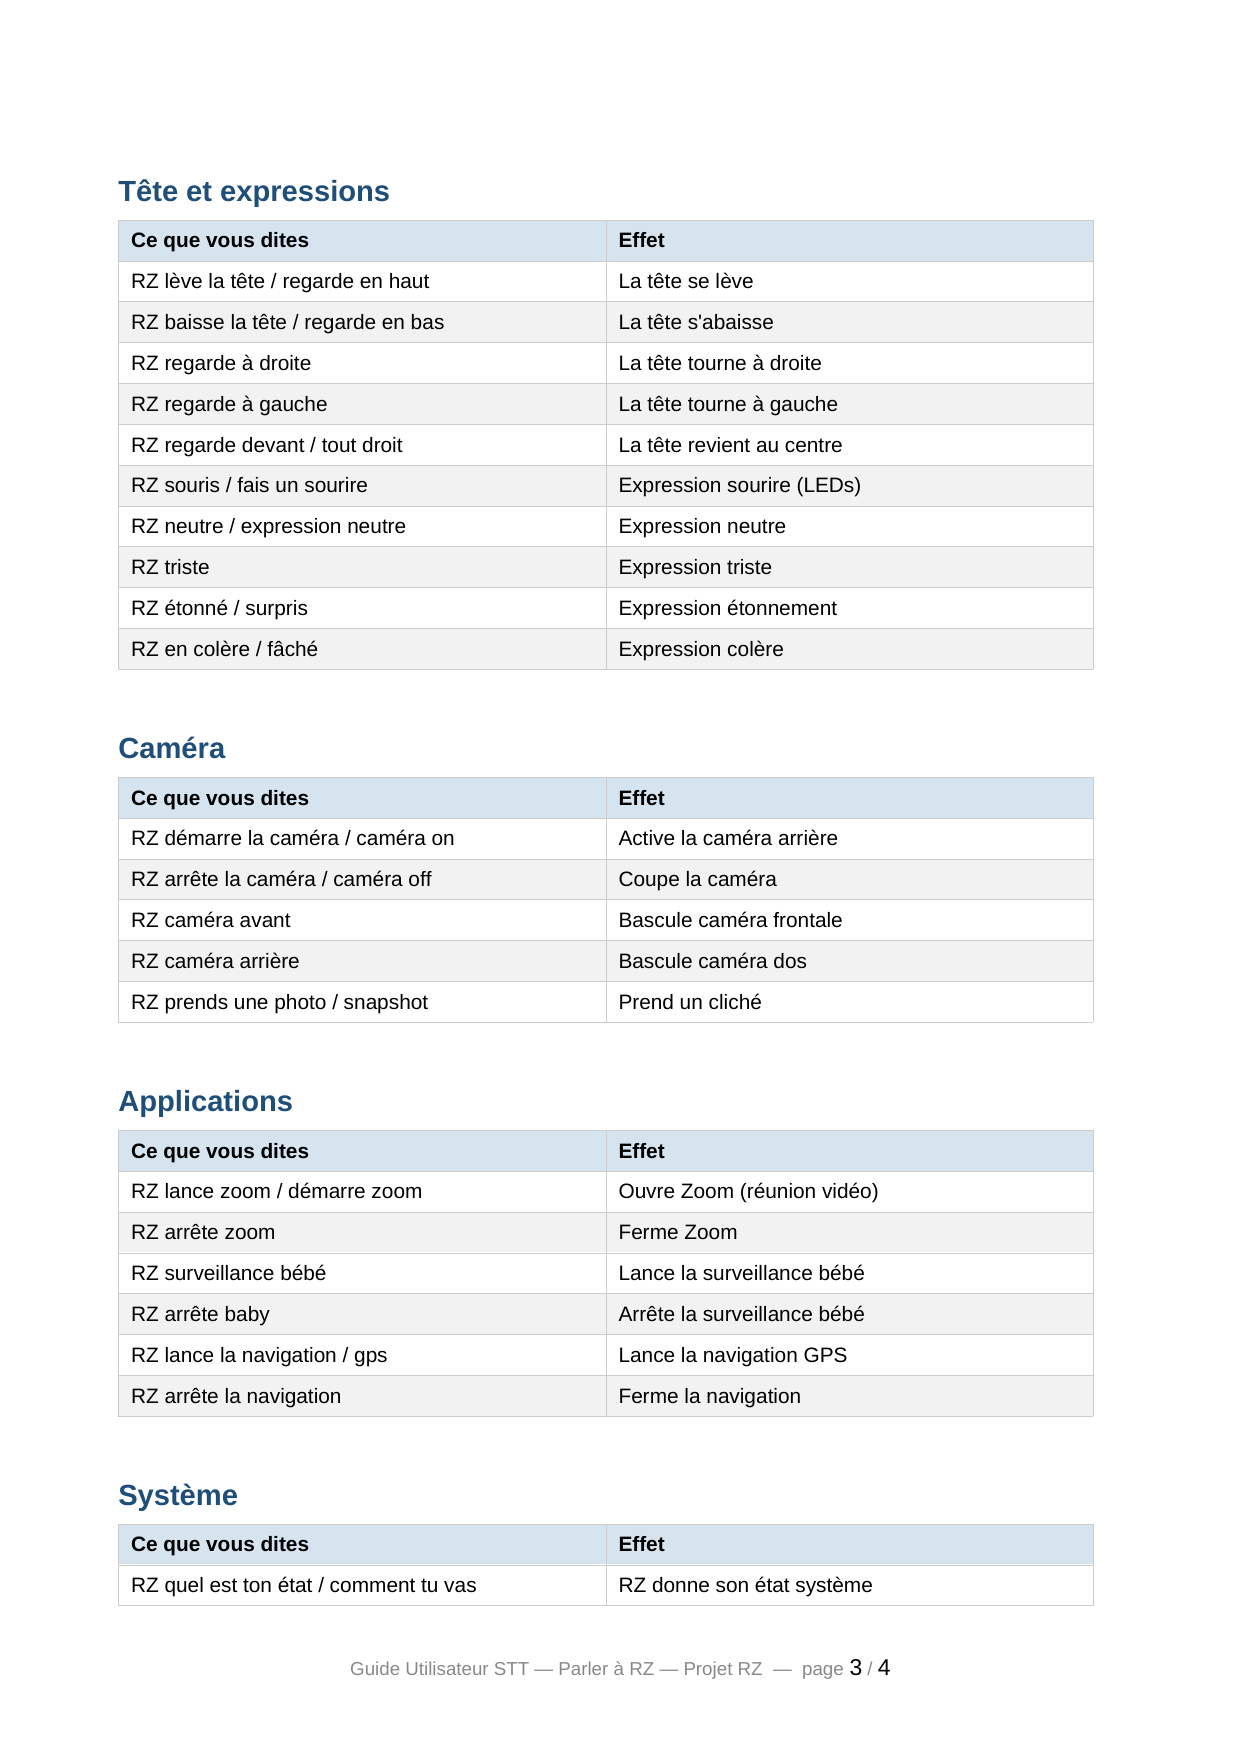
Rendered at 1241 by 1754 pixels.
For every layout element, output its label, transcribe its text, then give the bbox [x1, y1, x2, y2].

table_cell Ouvre Zoom (réunion vidéo) [607, 1172, 1093, 1212]
table_cell RZ arrête baby [119, 1294, 606, 1334]
table_cell RZ caméra arrière [119, 941, 606, 981]
subtitle Tête et expressions [118, 174, 1122, 207]
table_cell Expression colère [607, 629, 1093, 669]
table_cell RZ neutre / expression neutre [119, 507, 606, 546]
table_cell Coupe la caméra [607, 860, 1093, 899]
table_cell RZ regarde à gauche [119, 384, 606, 424]
table_cell RZ triste [119, 547, 606, 587]
table_cell RZ lève la tête / regarde en haut [119, 262, 606, 301]
table_cell RZ arrête la caméra / caméra off [119, 860, 606, 899]
table_cell Lance la navigation GPS [607, 1335, 1093, 1375]
table_cell Lance la surveillance bébé [607, 1254, 1093, 1293]
table_cell RZ caméra avant [119, 900, 606, 940]
table_cell Arrête la surveillance bébé [607, 1294, 1093, 1334]
table_cell RZ regarde à droite [119, 343, 606, 383]
table_cell RZ surveillance bébé [119, 1254, 606, 1293]
table_cell Expression triste [607, 547, 1093, 587]
table_cell RZ en colère / fâché [119, 629, 606, 669]
table_cell RZ baisse la tête / regarde en bas [119, 302, 606, 342]
table_cell RZ étonné / surpris [119, 588, 606, 628]
table_cell Ferme Zoom [607, 1213, 1093, 1252]
table_header Ce que vous dites [119, 1525, 606, 1564]
table_cell La tête tourne à droite [607, 343, 1093, 383]
table_cell Bascule caméra frontale [607, 900, 1093, 940]
table_cell RZ souris / fais un sourire [119, 466, 606, 506]
table_cell RZ arrête la navigation [119, 1376, 606, 1416]
table_header Effet [607, 1131, 1093, 1171]
table_cell RZ lance la navigation / gps [119, 1335, 606, 1375]
table_cell RZ arrête zoom [119, 1213, 606, 1252]
table_cell Ferme la navigation [607, 1376, 1093, 1416]
subtitle Applications [118, 1084, 1122, 1117]
table_cell Expression neutre [607, 507, 1093, 546]
table_cell RZ démarre la caméra / caméra on [119, 819, 606, 858]
table_header Ce que vous dites [119, 1131, 606, 1171]
subtitle Caméra [118, 731, 1122, 764]
table_cell La tête tourne à gauche [607, 384, 1093, 424]
table_header Ce que vous dites [119, 778, 606, 818]
subtitle Système [118, 1478, 1122, 1511]
table_cell La tête se lève [607, 262, 1093, 301]
table_cell RZ regarde devant / tout droit [119, 425, 606, 465]
table_cell Active la caméra arrière [607, 819, 1093, 858]
table_cell Expression étonnement [607, 588, 1093, 628]
table_cell RZ prends une photo / snapshot [119, 982, 606, 1022]
table_cell Bascule caméra dos [607, 941, 1093, 981]
table_header Effet [607, 221, 1093, 261]
table_header Ce que vous dites [119, 221, 606, 261]
table_header Effet [607, 1525, 1093, 1564]
table_cell La tête s'abaisse [607, 302, 1093, 342]
table_header Effet [607, 778, 1093, 818]
table_cell La tête revient au centre [607, 425, 1093, 465]
table_cell RZ lance zoom / démarre zoom [119, 1172, 606, 1212]
table_cell RZ quel est ton état / comment tu vas [119, 1566, 606, 1605]
table_cell Prend un cliché [607, 982, 1093, 1022]
table_cell RZ donne son état système [607, 1566, 1093, 1605]
table_cell Expression sourire (LEDs) [607, 466, 1093, 506]
